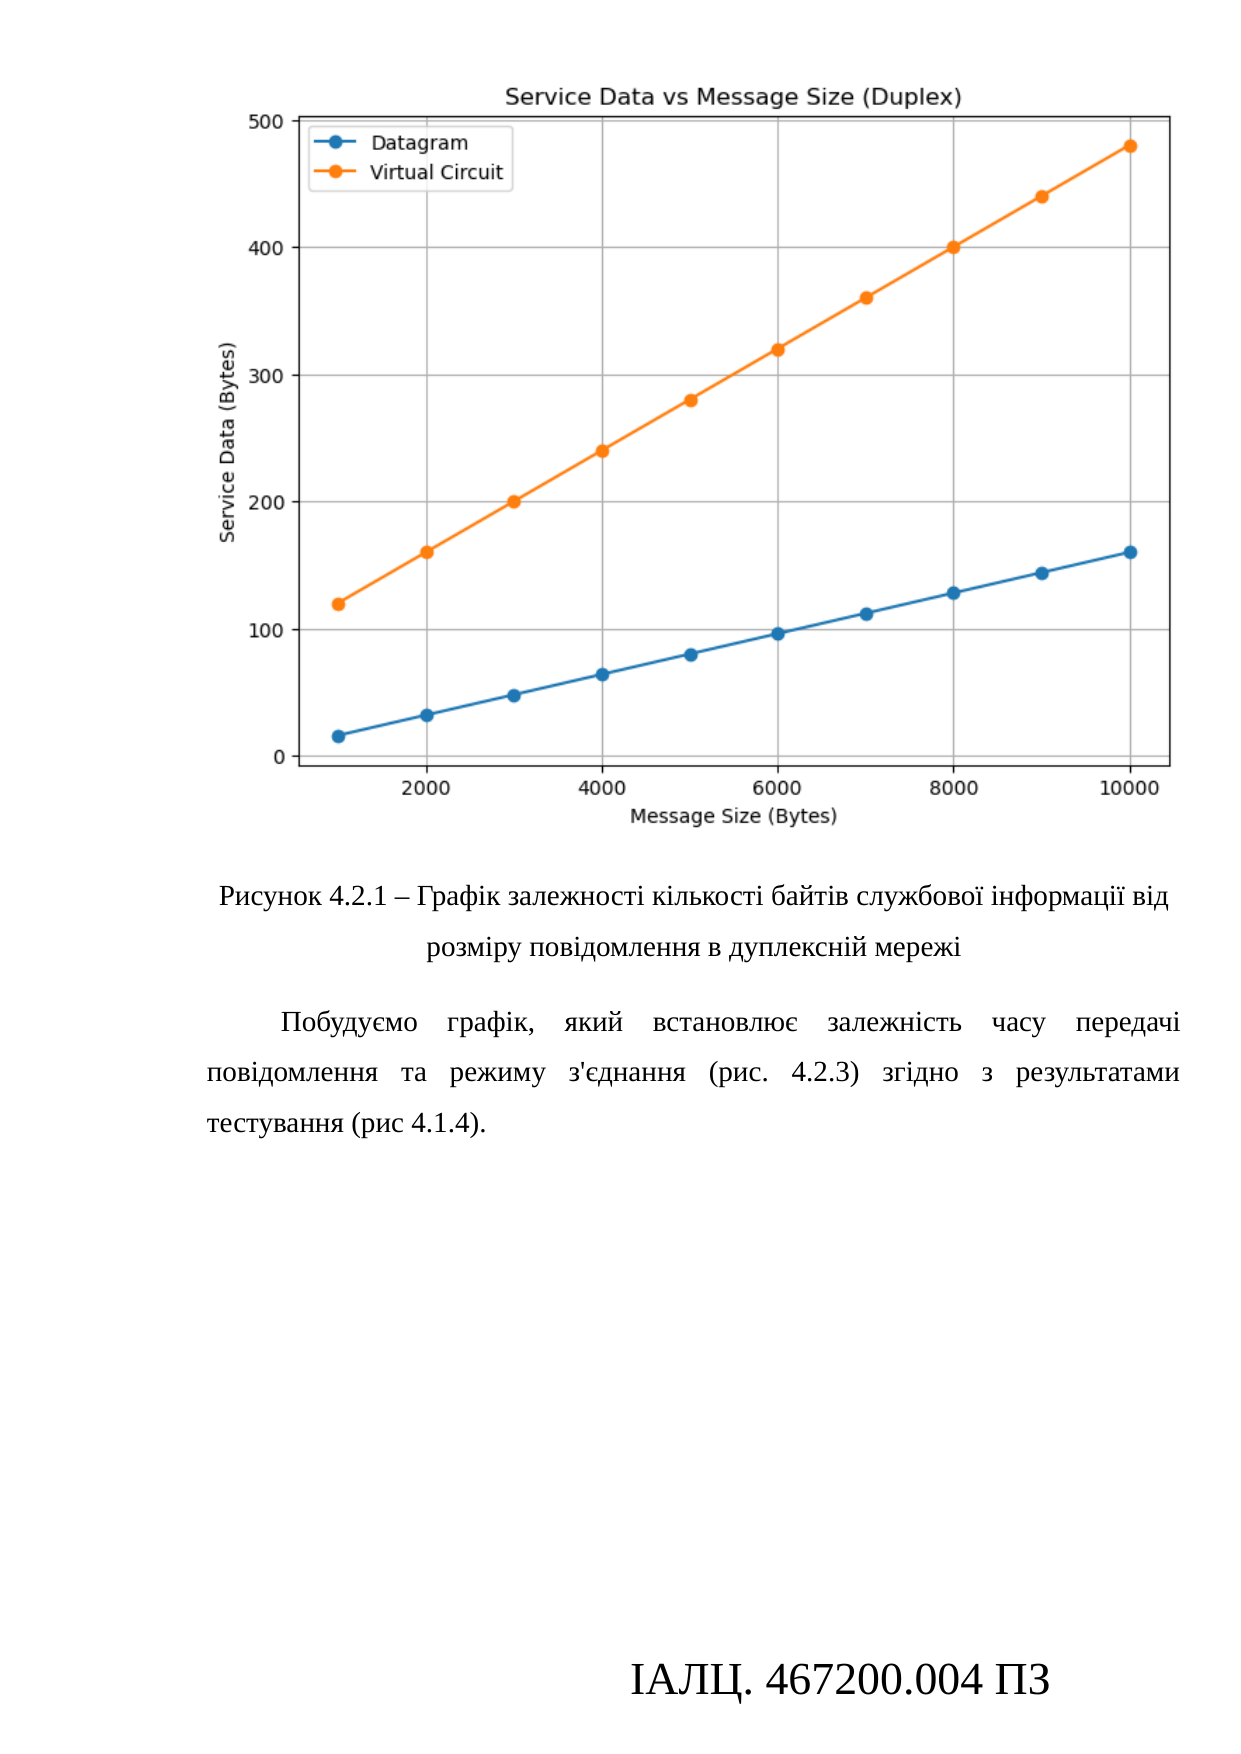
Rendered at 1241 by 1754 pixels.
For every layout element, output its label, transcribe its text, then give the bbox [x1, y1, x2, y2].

text Рисунок 4.2.1 – Графік залежності кількості байтів службової інформації від розміру повідомлення в дуплексній мережі [207, 878, 1181, 962]
text Побудуємо графік, який встановлює залежність часу передачі повідомлення та режиму з'єднання (рис. 4.2.3) згідно з результатами тестування (рис 4.1.4). [207, 1004, 1181, 1138]
